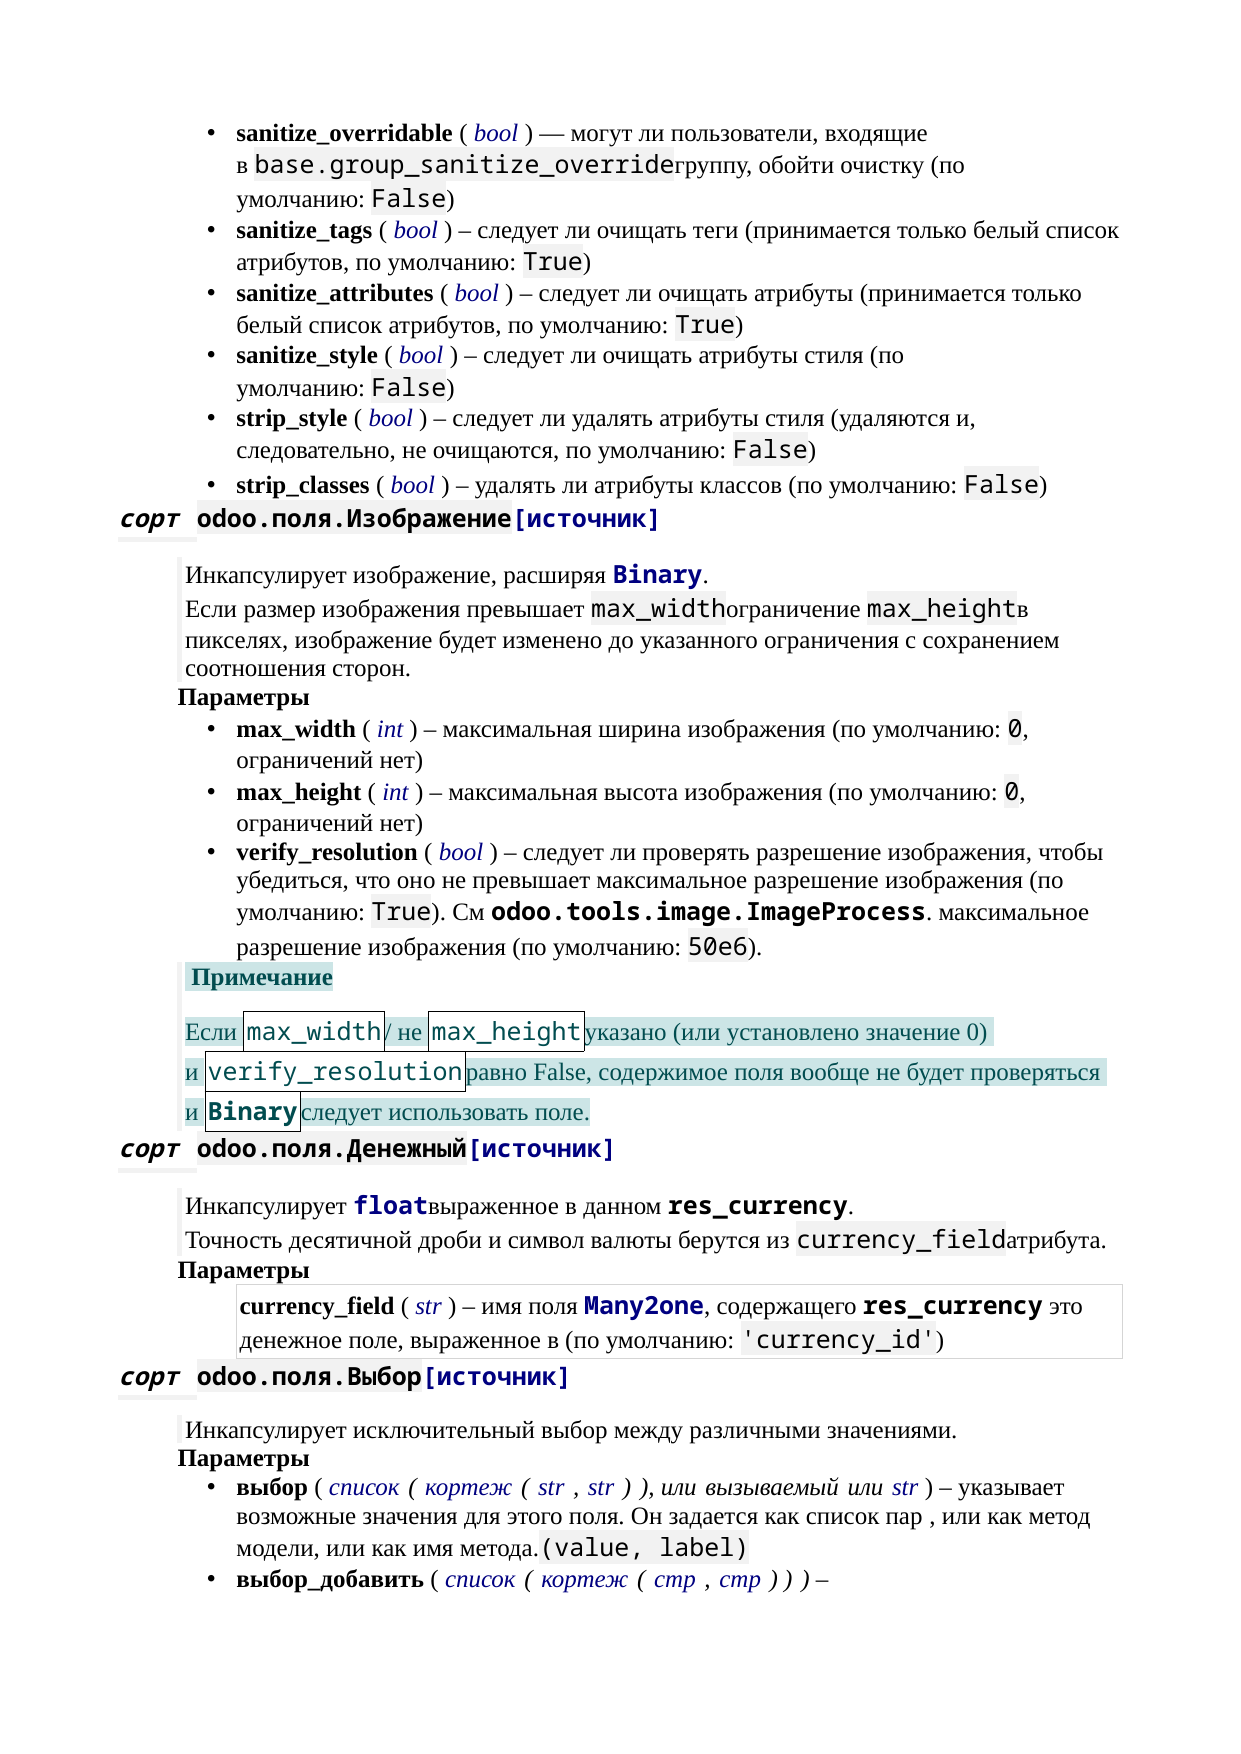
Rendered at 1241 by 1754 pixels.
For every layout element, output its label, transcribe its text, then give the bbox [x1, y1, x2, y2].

subtitle сорт odoo.поля.Денежный[источник] [118, 1131, 1122, 1173]
list Если max_width/ не max_heightуказано (или установлено значение 0) и verify_resolutionравно False, содержимое поля вообще не будет проверяться и Binaryследует использовать поле. [429, 1012, 584, 1051]
list Инкапсулирует floatвыраженное в данном res_currency. [177, 1187, 1122, 1221]
list Если max_width/ не max_heightуказано (или установлено значение 0) и verify_resolutionравно False, содержимое поля вообще не будет проверяться и Binaryследует использовать поле. [244, 1012, 384, 1051]
subtitle Параметры [177, 1256, 1122, 1284]
list Если max_width/ не max_heightуказано (или установлено значение 0) и verify_resolutionравно False, содержимое поля вообще не будет проверяться и Binaryследует использовать поле. [301, 1011, 1122, 1131]
list strip_style ( bool ) – следует ли удалять атрибуты стиля (удаляются и, следовательно, не очищаются, по умолчанию: False) [236, 403, 1122, 466]
subtitle Параметры [177, 1443, 1122, 1472]
list выбор_добавить ( список ( кортеж ( стр , стр ) ) ) – [236, 1564, 1122, 1592]
subtitle сорт odoo.поля.Изображение[источник] [118, 500, 1122, 542]
list Если размер изображения превышает max_widthограничение max_heightв пикселях, изображение будет изменено до указанного ограничения с сохранением соотношения сторон. [182, 591, 1122, 682]
list sanitize_overridable ( bool ) — могут ли пользователи, входящие в base.group_sanitize_overrideгруппу, обойти очистку (по умолчанию: False) [236, 118, 1122, 215]
list sanitize_attributes ( bool ) – следует ли очищать атрибуты (принимается только белый список атрибутов, по умолчанию: True) [236, 278, 1122, 341]
text Примечание [182, 962, 1122, 991]
list strip_classes ( bool ) – удалять ли атрибуты классов (по умолчанию: False) [236, 466, 1122, 500]
list Если max_width/ не max_heightуказано (или установлено значение 0) и verify_resolutionравно False, содержимое поля вообще не будет проверяться и Binaryследует использовать поле. [182, 1011, 243, 1131]
list verify_resolution ( bool ) – следует ли проверять разрешение изображения, чтобы убедиться, что оно не превышает максимальное разрешение изображения (по умолчанию: True). См odoo.tools.image.ImageProcess. максимальное разрешение изображения (по умолчанию: 50e6). [236, 837, 1122, 962]
subtitle сорт odoo.поля.Выбор[источник] [118, 1358, 1122, 1400]
list max_height ( int ) – максимальная высота изображения (по умолчанию: 0, ограничений нет) [236, 774, 1122, 837]
list Если max_width/ не max_heightуказано (или установлено значение 0) и verify_resolutionравно False, содержимое поля вообще не будет проверяться и Binaryследует использовать поле. [206, 1052, 465, 1091]
list Инкапсулирует изображение, расширяя Binary. [182, 557, 1122, 591]
subtitle Параметры [177, 682, 1122, 711]
list Инкапсулирует исключительный выбор между различными значениями. [182, 1415, 1122, 1443]
list Точность десятичной дроби и символ валюты берутся из currency_fieldатрибута. [182, 1221, 1122, 1256]
list Если max_width/ не max_heightуказано (или установлено значение 0) и verify_resolutionравно False, содержимое поля вообще не будет проверяться и Binaryследует использовать поле. [206, 1092, 300, 1131]
list sanitize_tags ( bool ) – следует ли очищать теги (принимается только белый список атрибутов, по умолчанию: True) [236, 215, 1122, 278]
list currency_field ( str ) – имя поля Many2one, содержащего res_currency это денежное поле, выраженное в (по умолчанию: 'currency_id') [237, 1285, 1122, 1358]
list sanitize_style ( bool ) – следует ли очищать атрибуты стиля (по умолчанию: False) [236, 341, 1122, 403]
list выбор ( список ( кортеж ( str , str ) ), или вызываемый или str ) – указывает возможные значения для этого поля. Он задается как список пар , или как метод модели, или как имя метода.(value, label) [236, 1472, 1122, 1564]
list max_width ( int ) – максимальная ширина изображения (по умолчанию: 0, ограничений нет) [236, 711, 1122, 774]
